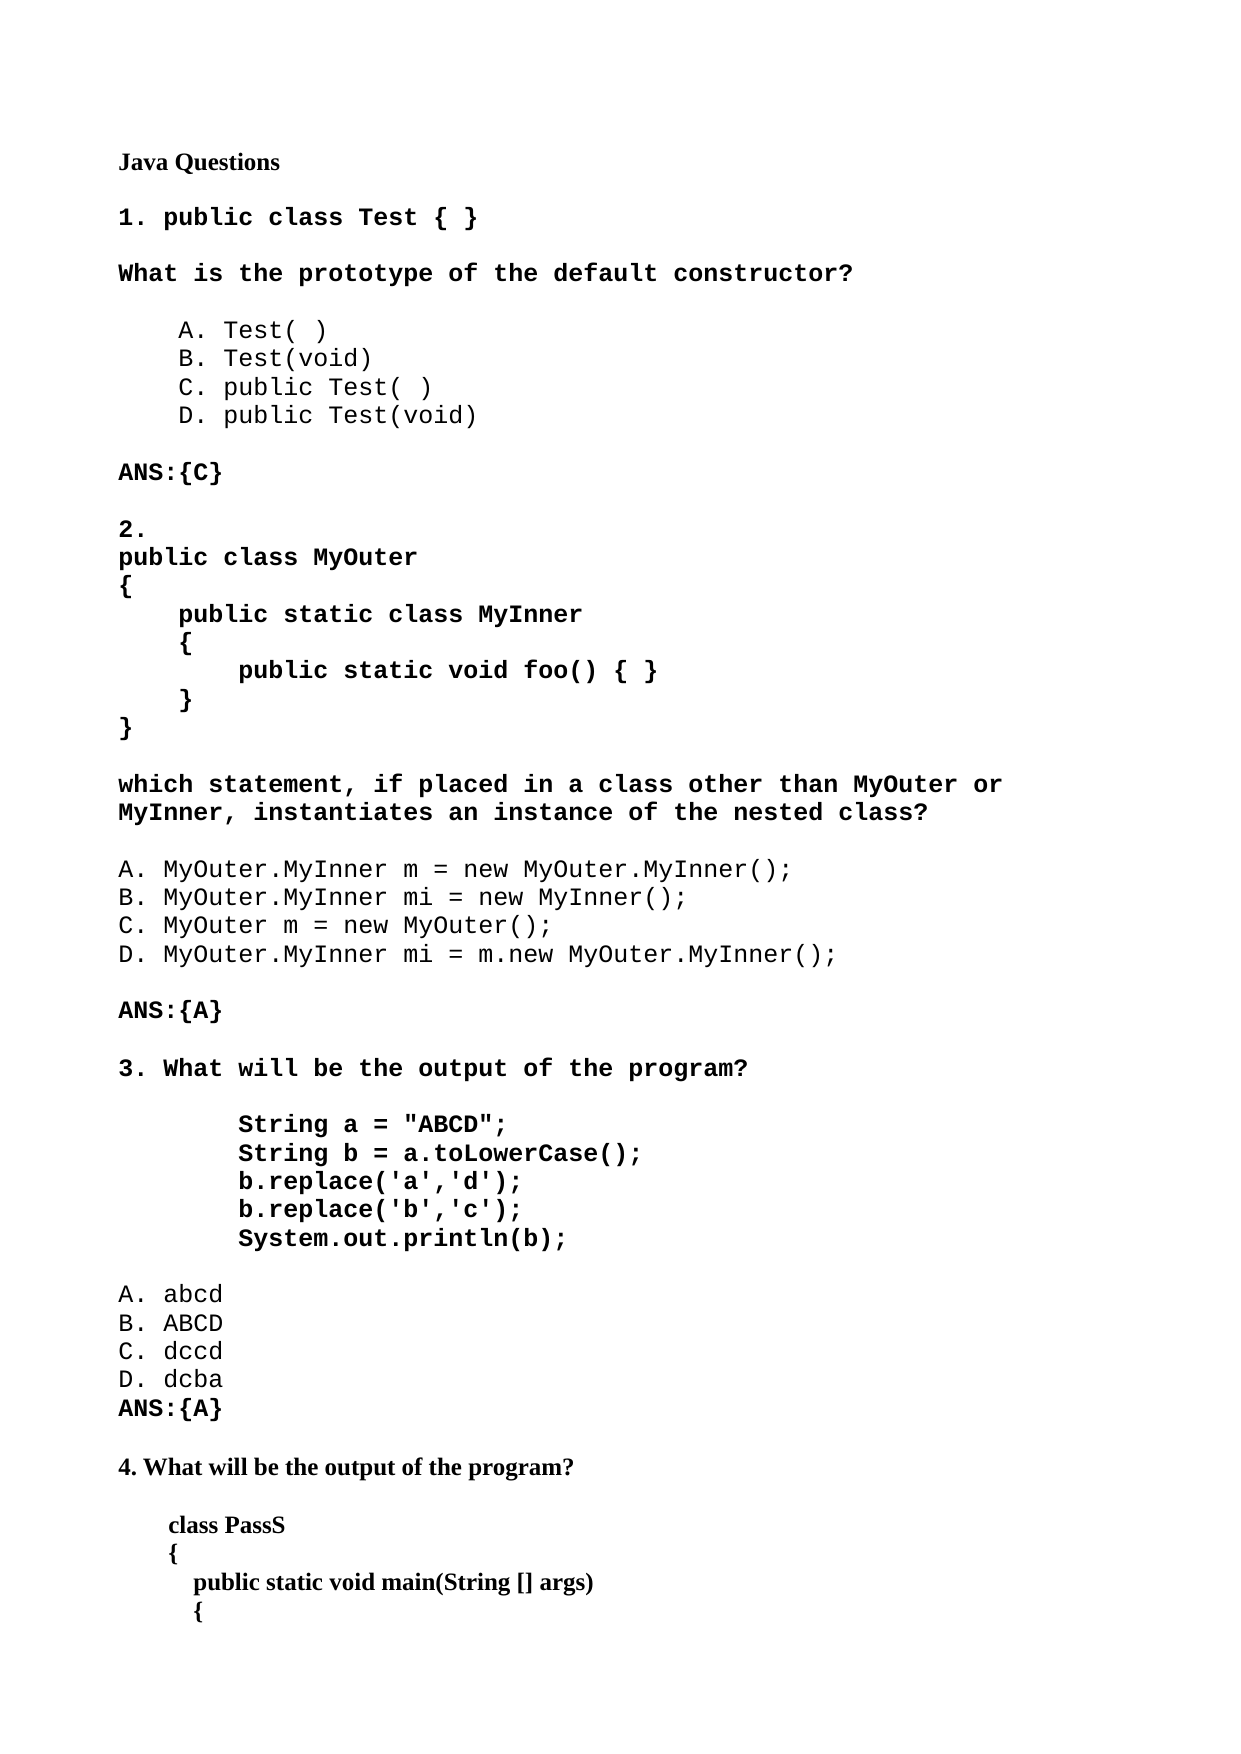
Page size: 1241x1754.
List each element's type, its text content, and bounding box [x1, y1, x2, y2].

text 1. public class Test { } [118, 204, 1122, 233]
text { [118, 1596, 1122, 1625]
text 2. [118, 516, 1122, 545]
text ANS:{A} [118, 998, 1122, 1026]
text What is the prototype of the default constructor? [118, 261, 1122, 289]
text 4. What will be the output of the program? [118, 1452, 1122, 1481]
text D. public Test(void) [118, 403, 1122, 431]
text public static void main(String [] args) [118, 1567, 1122, 1596]
text { [118, 1538, 1122, 1567]
text b.replace('a','d'); [118, 1168, 1122, 1197]
text } [118, 686, 1122, 715]
text b.replace('b','c'); [118, 1197, 1122, 1225]
text class PassS [118, 1510, 1122, 1538]
text { [118, 573, 1122, 601]
text C. MyOuter m = new MyOuter(); [118, 913, 1122, 941]
text } [118, 715, 1122, 743]
text D. dcba [118, 1367, 1122, 1395]
text System.out.println(b); [118, 1225, 1122, 1253]
text A. MyOuter.MyInner m = new MyOuter.MyInner(); [118, 856, 1122, 885]
text 3. What will be the output of the program? [118, 1055, 1122, 1083]
text String a = "ABCD"; [118, 1112, 1122, 1140]
text A. abcd [118, 1282, 1122, 1310]
text { [118, 630, 1122, 658]
text public static class MyInner [118, 601, 1122, 630]
text C. public Test( ) [118, 374, 1122, 403]
text ANS:{A} [118, 1395, 1122, 1423]
text A. Test( ) [118, 318, 1122, 346]
text String b = a.toLowerCase(); [118, 1140, 1122, 1168]
text C. dccd [118, 1338, 1122, 1367]
text ANS:{C} [118, 459, 1122, 488]
text D. MyOuter.MyInner mi = m.new MyOuter.MyInner(); [118, 941, 1122, 970]
text B. MyOuter.MyInner mi = new MyInner(); [118, 885, 1122, 913]
text B. ABCD [118, 1310, 1122, 1338]
text public static void foo() { } [118, 658, 1122, 686]
text which statement, if placed in a class other than MyOuter or MyInner, instantiates an instance of the nested class? [118, 771, 1122, 828]
text B. Test(void) [118, 346, 1122, 374]
text public class MyOuter [118, 545, 1122, 573]
text Java Questions [118, 147, 1122, 176]
